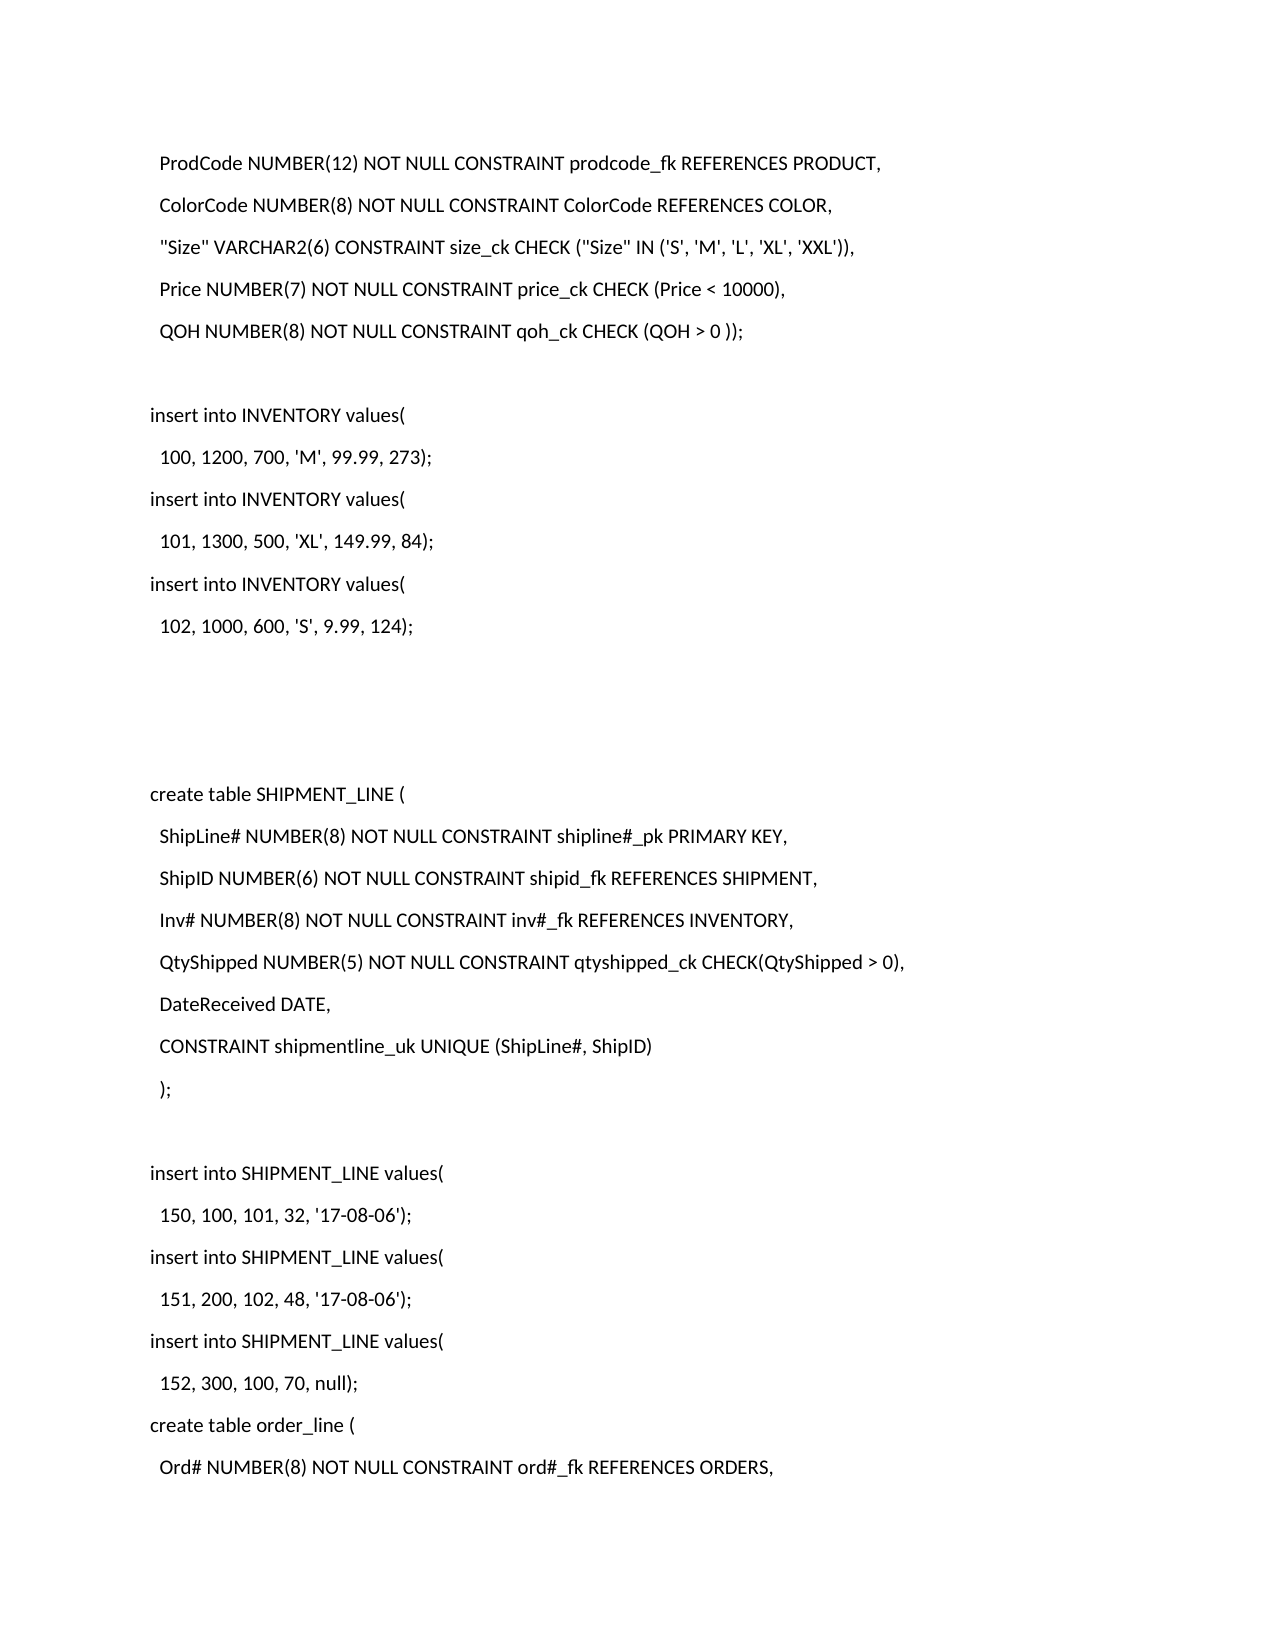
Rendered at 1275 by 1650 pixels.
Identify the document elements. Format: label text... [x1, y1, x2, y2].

text 102, 1000, 600, 'S', 9.99, 124); [150, 613, 1125, 638]
text insert into INVENTORY values( [150, 487, 1125, 512]
text DateReceived DATE, [150, 992, 1125, 1017]
text "Size" VARCHAR2(6) CONSTRAINT size_ck CHECK ("Size" IN ('S', 'M', 'L', 'XL', 'XXL')), [150, 234, 1125, 259]
text 152, 300, 100, 70, null); [150, 1370, 1125, 1396]
text QOH NUMBER(8) NOT NULL CONSTRAINT qoh_ck CHECK (QOH > 0 )); [150, 318, 1125, 344]
text insert into SHIPMENT_LINE values( [150, 1160, 1125, 1185]
text create table SHIPMENT_LINE ( [150, 781, 1125, 807]
text CONSTRAINT shipmentline_uk UNIQUE (ShipLine#, ShipID) [150, 1034, 1125, 1059]
text 101, 1300, 500, 'XL', 149.99, 84); [150, 529, 1125, 554]
text ColorCode NUMBER(8) NOT NULL CONSTRAINT ColorCode REFERENCES COLOR, [150, 192, 1125, 217]
text Price NUMBER(7) NOT NULL CONSTRAINT price_ck CHECK (Price < 10000), [150, 276, 1125, 302]
text QtyShipped NUMBER(5) NOT NULL CONSTRAINT qtyshipped_ck CHECK(QtyShipped > 0), [150, 949, 1125, 975]
text 100, 1200, 700, 'M', 99.99, 273); [150, 444, 1125, 470]
text insert into INVENTORY values( [150, 571, 1125, 596]
text insert into SHIPMENT_LINE values( [150, 1244, 1125, 1269]
text insert into SHIPMENT_LINE values( [150, 1328, 1125, 1354]
text ShipLine# NUMBER(8) NOT NULL CONSTRAINT shipline#_pk PRIMARY KEY, [150, 823, 1125, 849]
text insert into INVENTORY values( [150, 402, 1125, 428]
text create table order_line ( [150, 1412, 1125, 1438]
text Inv# NUMBER(8) NOT NULL CONSTRAINT inv#_fk REFERENCES INVENTORY, [150, 907, 1125, 933]
text 150, 100, 101, 32, '17-08-06'); [150, 1202, 1125, 1227]
text Ord# NUMBER(8) NOT NULL CONSTRAINT ord#_fk REFERENCES ORDERS, [150, 1454, 1125, 1480]
text 151, 200, 102, 48, '17-08-06'); [150, 1286, 1125, 1312]
text ShipID NUMBER(6) NOT NULL CONSTRAINT shipid_fk REFERENCES SHIPMENT, [150, 865, 1125, 891]
text ProdCode NUMBER(12) NOT NULL CONSTRAINT prodcode_fk REFERENCES PRODUCT, [150, 150, 1125, 175]
text ); [150, 1076, 1125, 1101]
